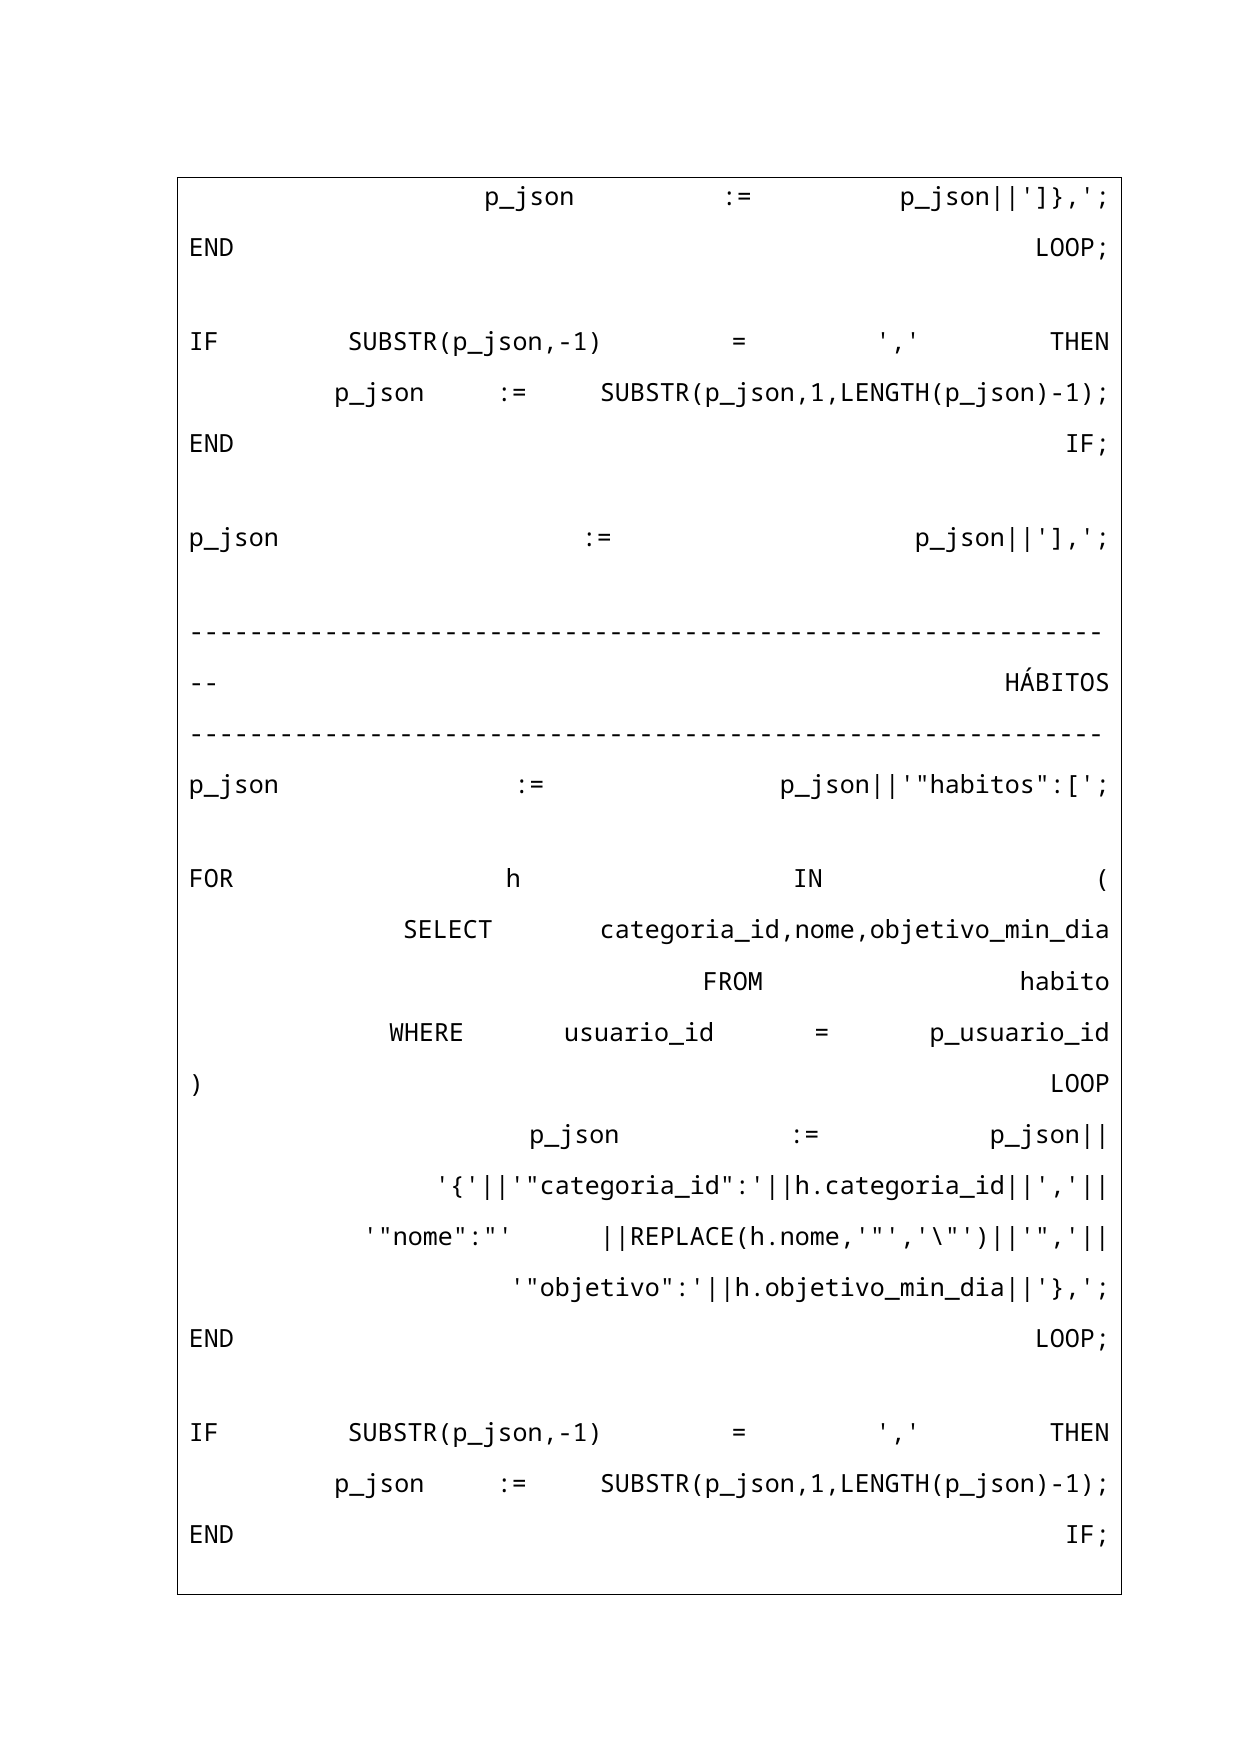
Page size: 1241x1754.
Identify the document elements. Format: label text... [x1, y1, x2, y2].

table_header p_json := p_json||']},'; END LOOP; IF SUBSTR(p_json,-1) = ',' THEN p_json := SUBSTR(p_json,1,LENGTH(p_json)-1); END IF; p_json := p_json||'],'; ------------------------------------------------------------- -- HÁBITOS ------------------------------------------------------------- p_json := p_json||'"habitos":['; FOR h IN ( SELECT categoria_id,nome,objetivo_min_dia FROM habito WHERE usuario_id = p_usuario_id ) LOOP p_json := p_json|| '{'||'"categoria_id":'||h.categoria_id||','|| '"nome":"' ||REPLACE(h.nome,'"','\"')||'",'|| '"objetivo":'||h.objetivo_min_dia||'},'; END LOOP; IF SUBSTR(p_json,-1) = ',' THEN p_json := SUBSTR(p_json,1,LENGTH(p_json)-1); END IF; [178, 178, 1121, 1594]
